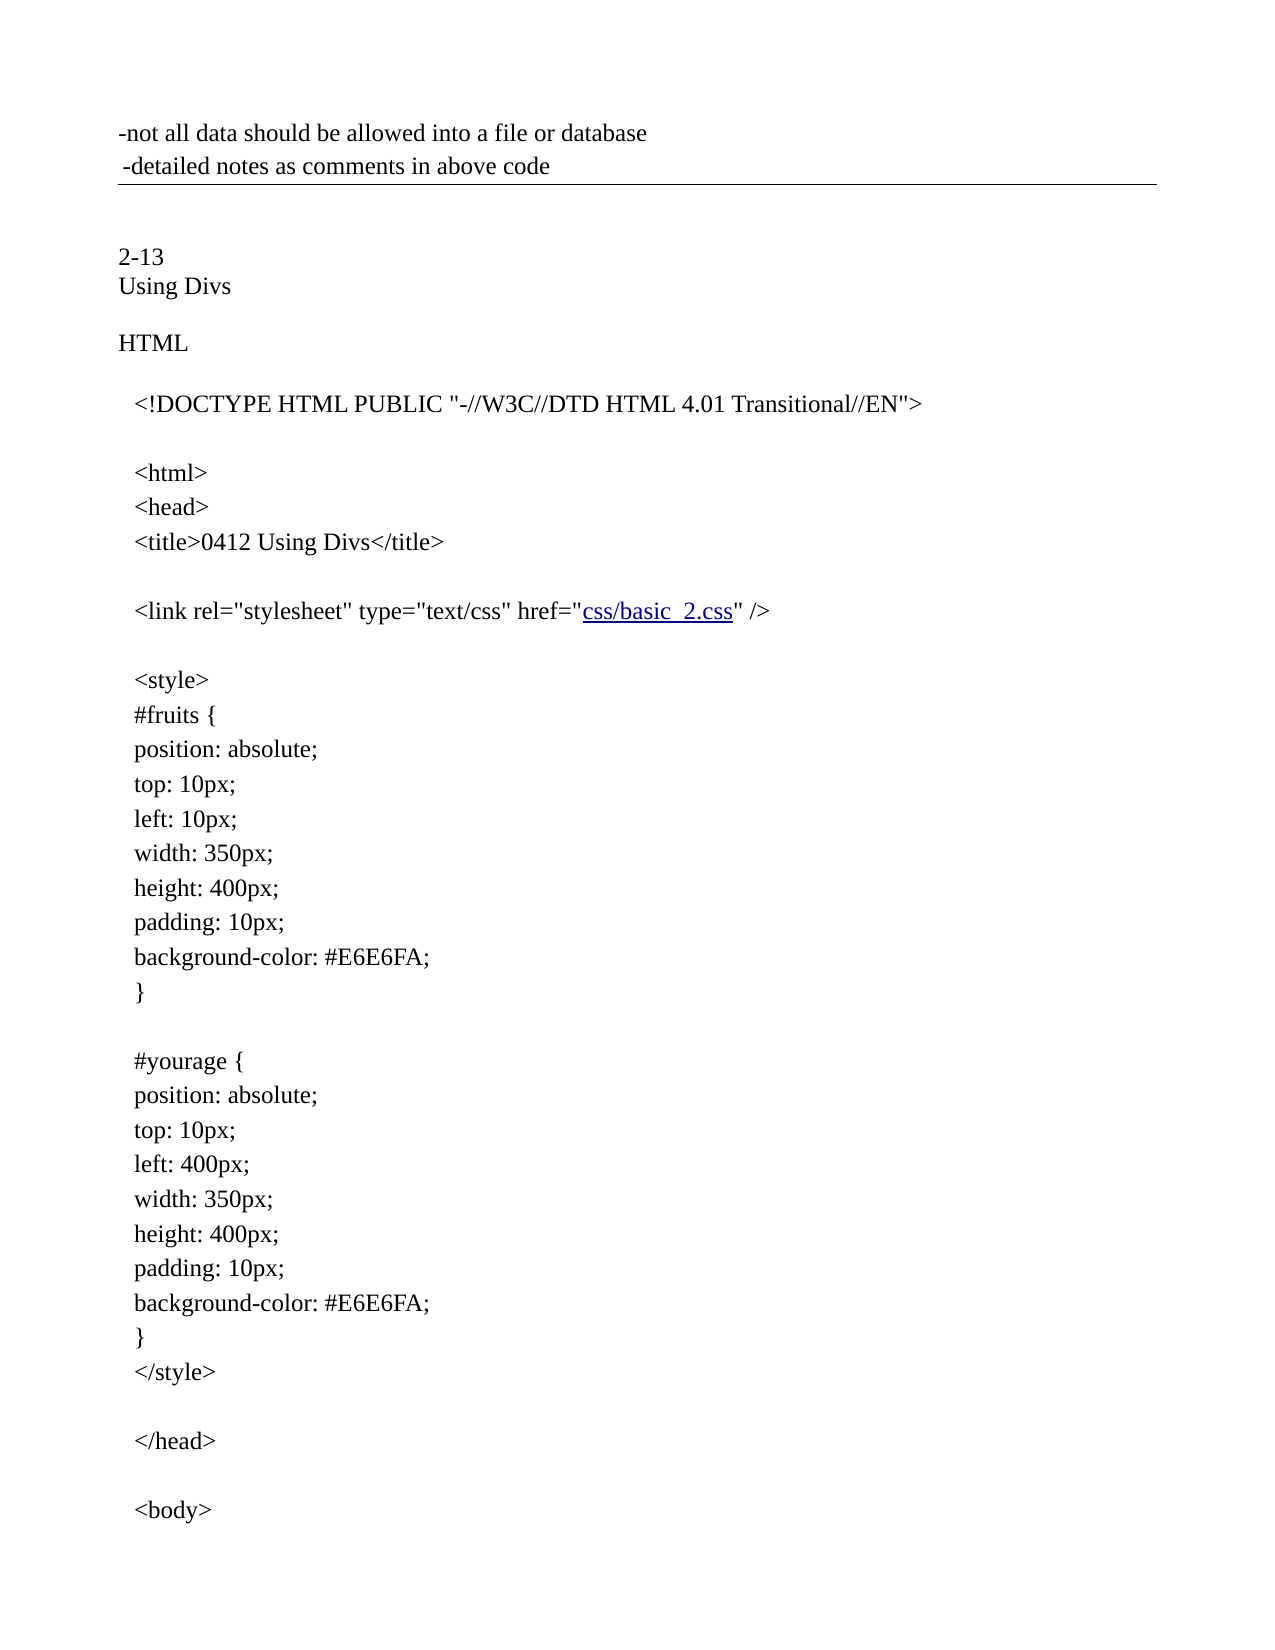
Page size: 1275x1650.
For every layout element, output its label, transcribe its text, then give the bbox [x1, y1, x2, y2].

table_cell width: 350px; [131, 1181, 928, 1216]
table_cell padding: 10px; [131, 1250, 928, 1285]
table_cell [118, 1043, 131, 1077]
table_cell [118, 455, 131, 489]
table_cell [118, 628, 131, 662]
table_cell [118, 732, 131, 766]
table_cell } [131, 1320, 928, 1354]
text Using Divs [118, 271, 1157, 299]
table_cell [118, 1078, 131, 1112]
table_cell [118, 1354, 131, 1389]
table_cell [118, 1389, 131, 1423]
table_cell background-color: #E6E6FA; [131, 939, 928, 974]
table_cell </style> [131, 1354, 928, 1389]
table_cell padding: 10px; [131, 905, 928, 939]
table_cell [118, 974, 131, 1008]
table_cell [118, 1493, 131, 1527]
table_cell [118, 939, 131, 974]
table_cell [118, 559, 131, 593]
table_cell [131, 1389, 928, 1423]
table_cell [131, 1008, 928, 1043]
table_cell [118, 1320, 131, 1354]
table_cell top: 10px; [131, 766, 928, 801]
table_cell background-color: #E6E6FA; [131, 1285, 928, 1319]
table_cell <title>0412 Using Divs</title> [131, 524, 928, 559]
table_cell [118, 1008, 131, 1043]
table_cell height: 400px; [131, 870, 928, 904]
text -not all data should be allowed into a file or database [118, 118, 1157, 147]
table_cell [131, 628, 928, 662]
table_cell width: 350px; [131, 835, 928, 870]
text HTML [118, 328, 1157, 357]
table_cell [131, 420, 928, 455]
table_cell top: 10px; [131, 1112, 928, 1147]
table_header <!DOCTYPE HTML PUBLIC "-//W3C//DTD HTML 4.01 Transitional//EN"> [131, 386, 928, 420]
table_cell </head> [131, 1423, 928, 1458]
table_cell <head> [131, 490, 928, 524]
table_cell [118, 870, 131, 904]
table_cell [118, 835, 131, 870]
table_cell [118, 1250, 131, 1285]
table_cell [118, 524, 131, 559]
table_header [118, 386, 131, 420]
text -detailed notes as comments in above code [118, 147, 1157, 184]
table_cell position: absolute; [131, 1078, 928, 1112]
table_cell #yourage { [131, 1043, 928, 1077]
table_cell left: 10px; [131, 801, 928, 835]
table_cell <link rel="stylesheet" type="text/css" href="css/basic_2.css" /> [131, 593, 928, 628]
table_cell [118, 1458, 131, 1492]
table_cell [118, 1112, 131, 1147]
table_cell [118, 1423, 131, 1458]
table_cell [118, 697, 131, 732]
table_cell [131, 559, 928, 593]
table_cell <style> [131, 663, 928, 697]
table_cell } [131, 974, 928, 1008]
table_cell [118, 766, 131, 801]
table_cell left: 400px; [131, 1147, 928, 1181]
table_cell #fruits { [131, 697, 928, 732]
table_cell <html> [131, 455, 928, 489]
table_cell [118, 1147, 131, 1181]
table_cell [118, 420, 131, 455]
table_cell [118, 1216, 131, 1250]
table_cell [131, 1458, 928, 1492]
table_cell <body> [131, 1493, 928, 1527]
table_cell [118, 663, 131, 697]
table_cell [118, 801, 131, 835]
table_cell [118, 1181, 131, 1216]
text 2-13 [118, 242, 1157, 271]
table_cell [118, 1285, 131, 1319]
table_cell [118, 593, 131, 628]
table_cell height: 400px; [131, 1216, 928, 1250]
table_cell position: absolute; [131, 732, 928, 766]
table_cell [118, 490, 131, 524]
table_cell [118, 905, 131, 939]
